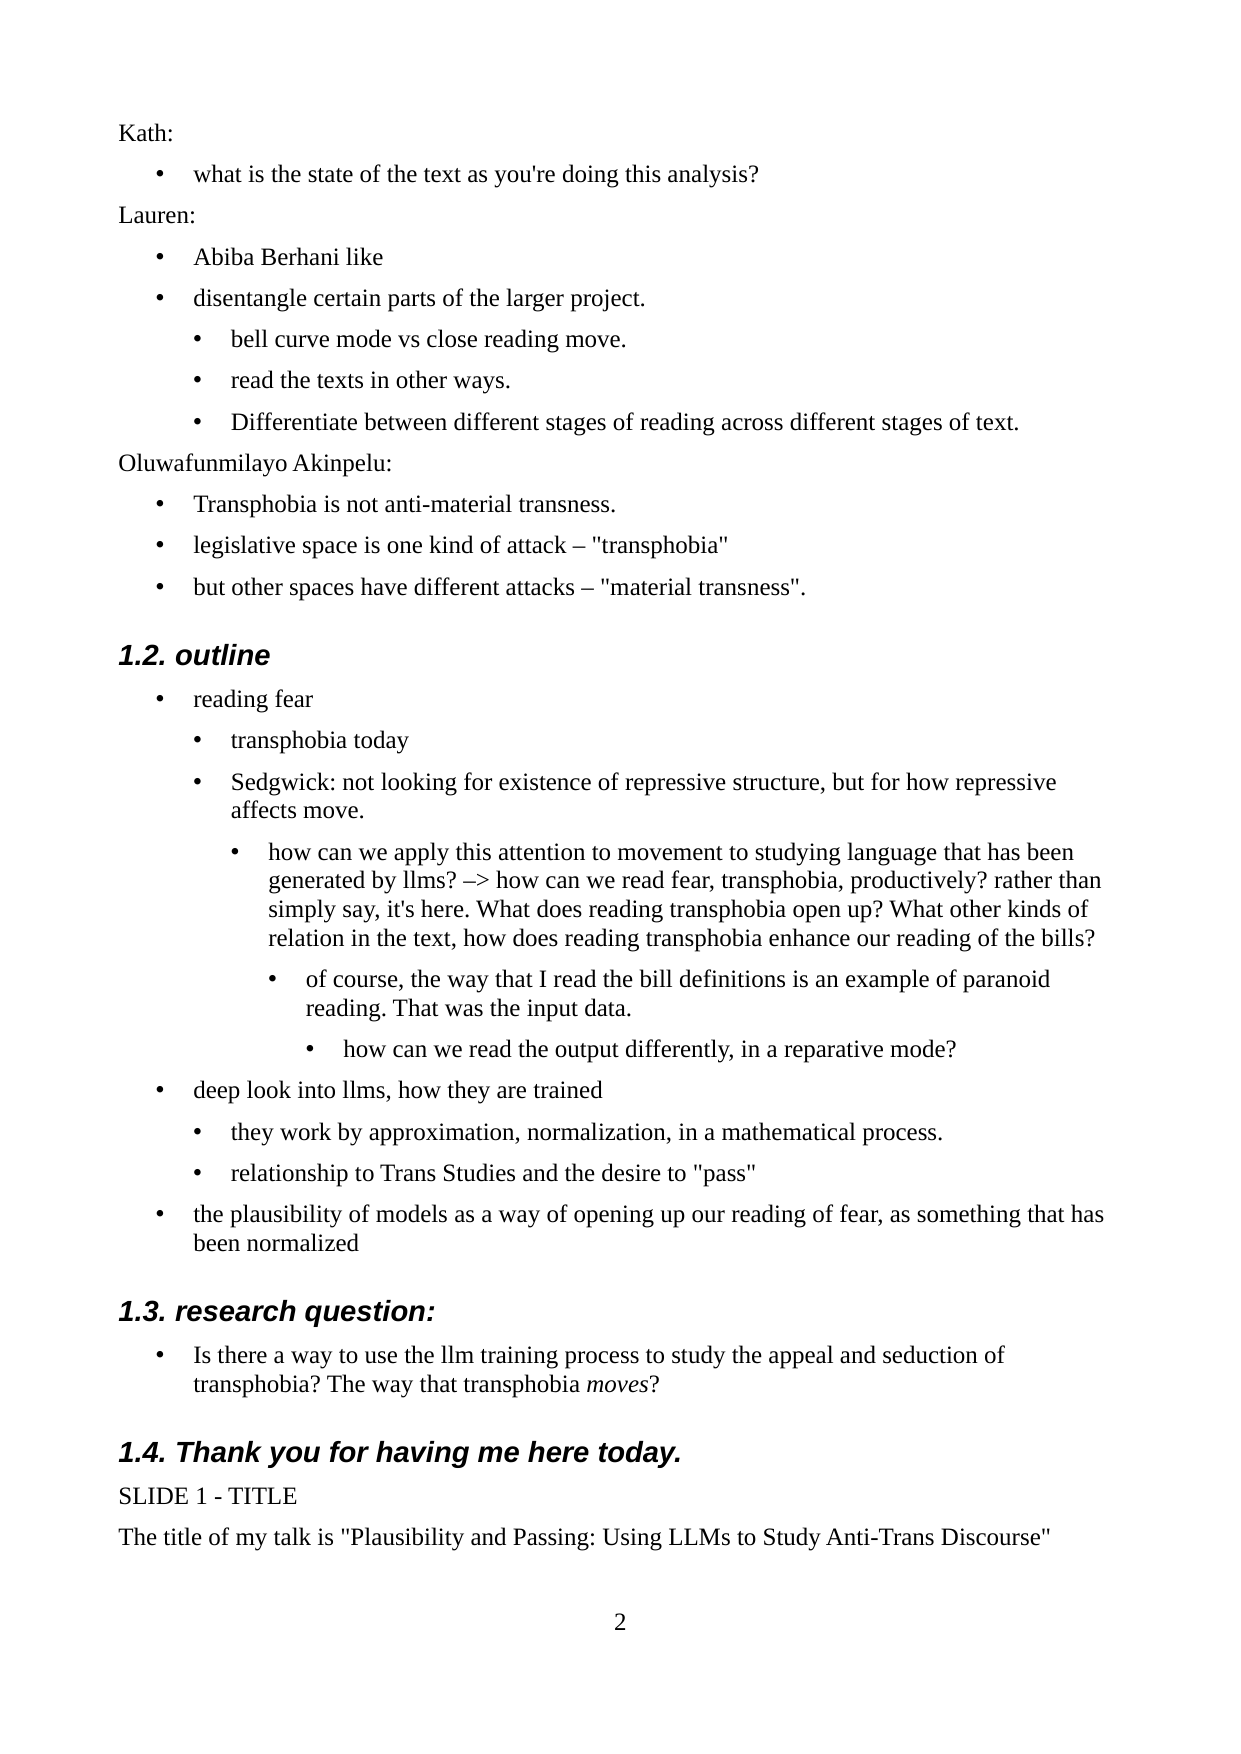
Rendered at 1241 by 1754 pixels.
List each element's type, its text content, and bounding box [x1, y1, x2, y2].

list how can we apply this attention to movement to studying language that has been generated by llms? –> how can we read fear, transphobia, productively? rather than simply say, it's here. What does reading transphobia open up? What other kinds of relation in the text, how does reading transphobia enhance our reading of the bills? [231, 837, 1122, 952]
subtitle outline [118, 638, 1122, 672]
text SLIDE 1 - TITLE [118, 1481, 1122, 1510]
list transphobia today [193, 725, 1122, 754]
text Oluwafunmilayo Akinpelu: [118, 448, 1122, 477]
list what is the state of the text as you're doing this analysis? [156, 159, 1122, 188]
list Differentiate between different stages of reading across different stages of text. [193, 407, 1122, 436]
text Lauren: [118, 201, 1122, 229]
list disentangle certain parts of the larger project. [156, 283, 1122, 312]
list reading fear [156, 684, 1122, 713]
list read the texts in other ways. [193, 366, 1122, 394]
list deep look into llms, how they are trained [156, 1075, 1122, 1104]
list bell curve mode vs close reading move. [193, 324, 1122, 353]
subtitle research question: [118, 1294, 1122, 1328]
text Kath: [118, 118, 1122, 147]
list how can we read the output differently, in a reparative mode? [306, 1034, 1122, 1063]
list Abiba Berhani like [156, 242, 1122, 271]
list Sedgwick: not looking for existence of repressive structure, but for how repressive affects move. [193, 767, 1122, 824]
list of course, the way that I read the bill definitions is an example of paranoid reading. That was the input data. [268, 964, 1122, 1022]
list they work by approximation, normalization, in a mathematical process. [193, 1117, 1122, 1145]
text The title of my talk is "Plausibility and Passing: Using LLMs to Study Anti-Trans Discourse" [118, 1522, 1122, 1551]
subtitle Thank you for having me here today. [118, 1435, 1122, 1469]
list but other spaces have different attacks – "material transness". [156, 572, 1122, 601]
list the plausibility of models as a way of opening up our reading of fear, as something that has been normalized [156, 1199, 1122, 1257]
list Is there a way to use the llm training process to study the appeal and seduction of transphobia? The way that transphobia moves? [156, 1340, 1122, 1398]
list legislative space is one kind of attack – "transphobia" [156, 531, 1122, 559]
list relationship to Trans Studies and the desire to "pass" [193, 1158, 1122, 1187]
list Transphobia is not anti-material transness. [156, 489, 1122, 518]
